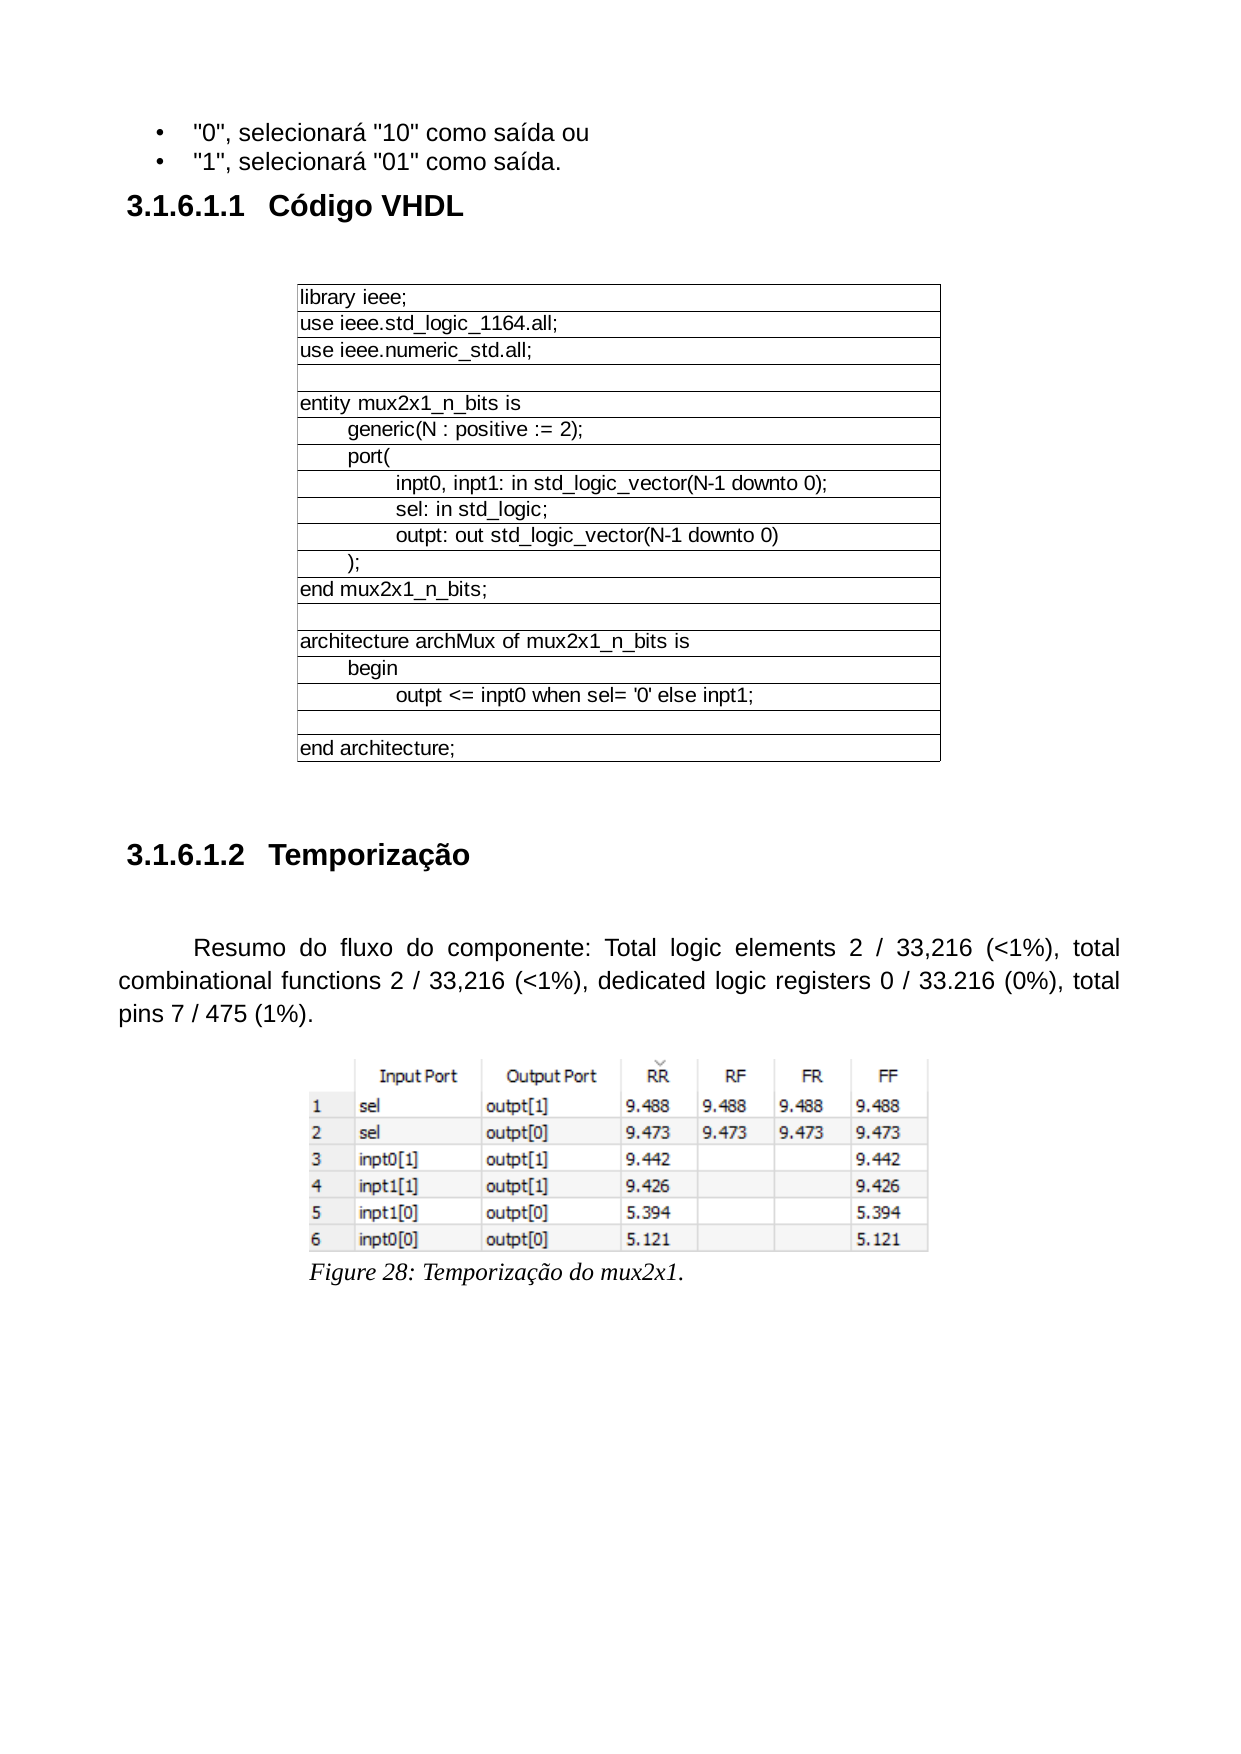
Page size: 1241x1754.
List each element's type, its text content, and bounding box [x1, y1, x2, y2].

text Figure 3.16: Temporização do mux2x1. [309, 1252, 931, 1286]
text Resumo do fluxo do componente: Total logic elements 2 / 33,216 (<1%), total combinational functions 2 / 33,216 (<1%), dedicated logic registers 0 / 33.216 (0%), total pins 7 / 475 (1%). [118, 933, 1122, 1028]
list "1", selecionará "01" como saída. [156, 147, 1122, 176]
subtitle Temporização [118, 837, 1122, 872]
list "0", selecionará "10" como saída ou [156, 118, 1122, 147]
subtitle Código VHDL [118, 188, 1122, 223]
picture [309, 1059, 932, 1252]
